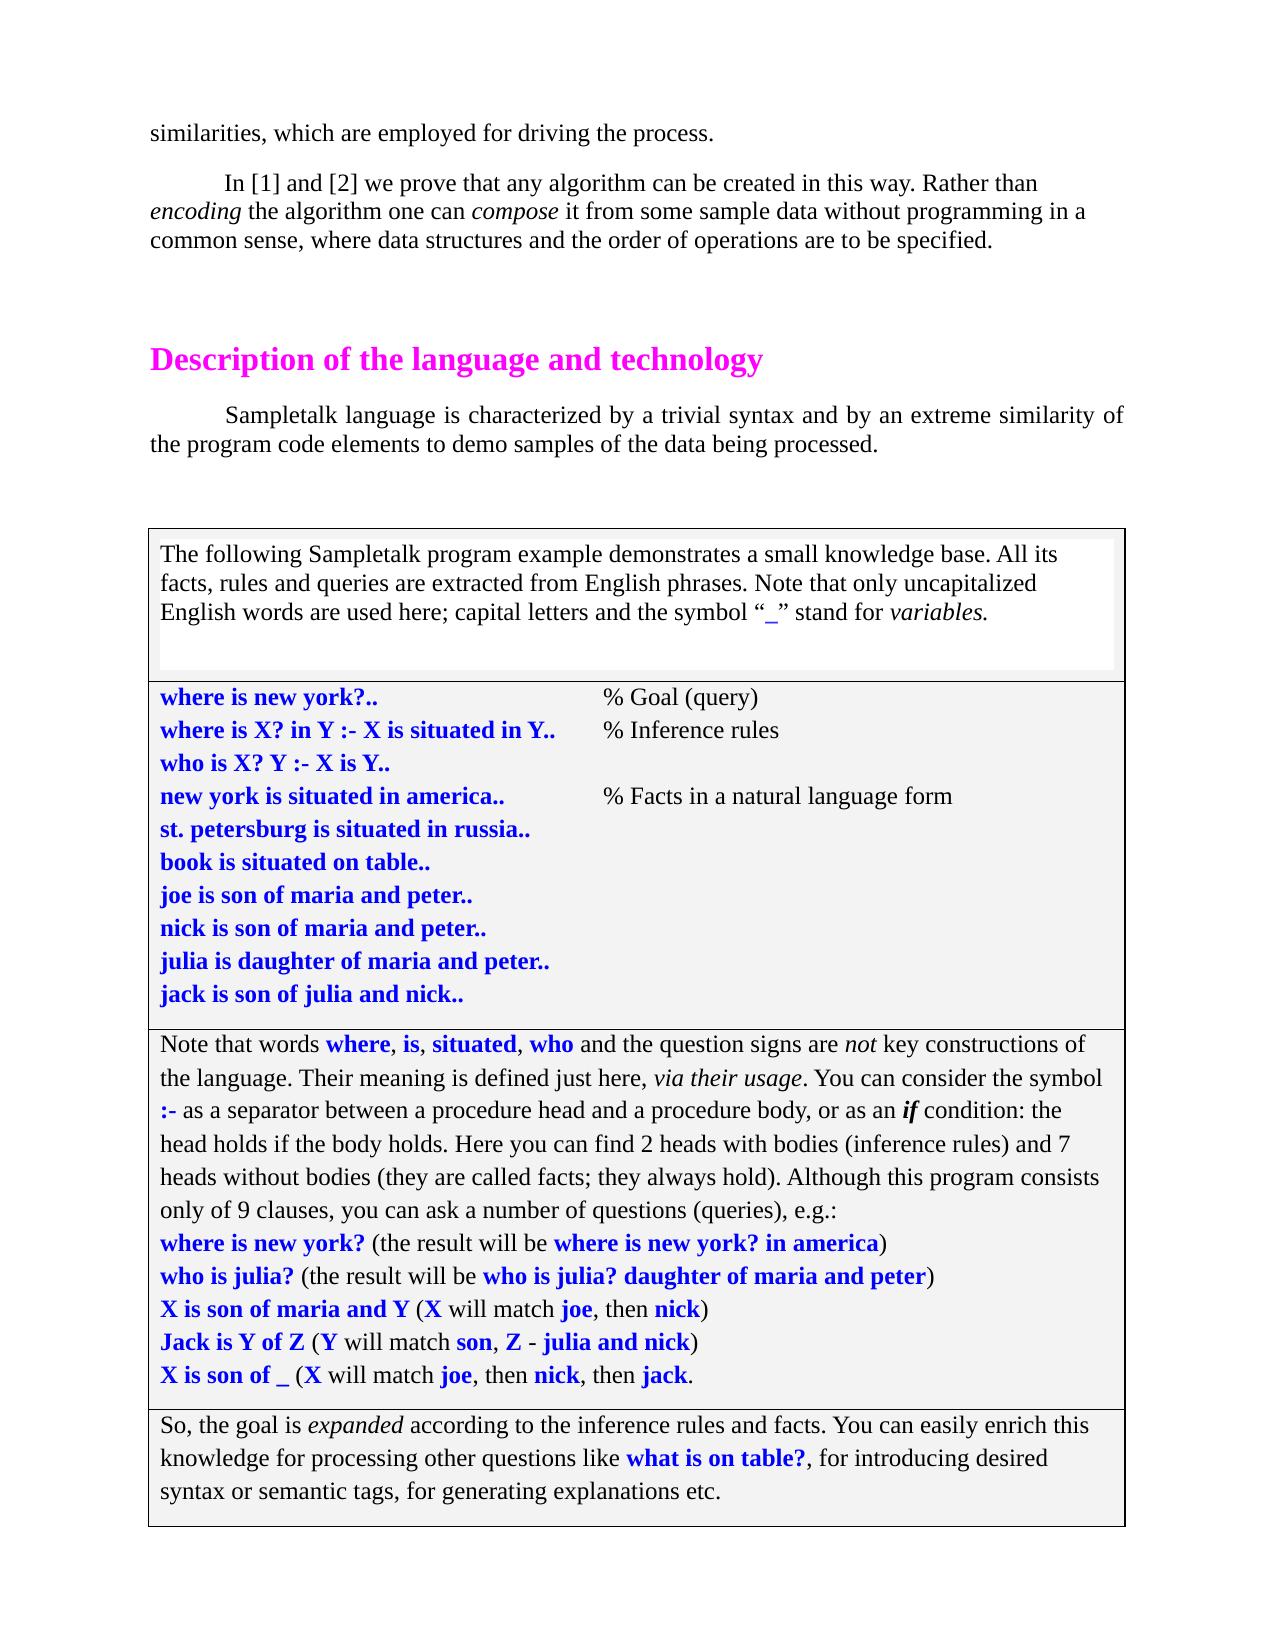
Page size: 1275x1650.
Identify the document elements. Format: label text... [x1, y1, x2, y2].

text Sampletalk language is characterized by a trivial syntax and by an extreme similarity of the program code elements to demo samples of the data being processed. [150, 400, 1125, 458]
table_cell So, the goal is expanded according to the inference rules and facts. You can easily enrich this knowledge for processing other questions like what is on table?, for introducing desired syntax or semantic tags, for generating explanations etc. [149, 1410, 1124, 1526]
text In [1] and [2] we prove that any algorithm can be created in this way. Rather than encoding the algorithm one can compose it from some sample data without programming in a common sense, where data structures and the order of operations are to be specified. [150, 168, 1125, 254]
table_cell where is new york?.. % Goal (query) where is X? in Y :- X is situated in Y.. % Inference rules who is X? Y :- X is Y.. new york is situated in america.. % Facts in a natural language form st. petersburg is situated in russia.. book is situated on table.. joe is son of maria and peter.. nick is son of maria and peter.. julia is daughter of maria and peter.. jack is son of julia and nick.. [149, 682, 1124, 1028]
text similarities, which are employed for driving the process. [150, 118, 1125, 147]
table_cell Note that words where, is, situated, who and the question signs are not key constructions of the language. Their meaning is defined just here, via their usage. You can consider the symbol :- as a separator between a procedure head and a procedure body, or as an if condition: the head holds if the body holds. Here you can find 2 heads with bodies (inference rules) and 7 heads without bodies (they are called facts; they always hold). Although this program consists only of 9 clauses, you can ask a number of questions (queries), e.g.: where is new york? (the result will be where is new york? in america) who is julia? (the result will be who is julia? daughter of maria and peter) X is son of maria and Y (X will match joe, then nick) Jack is Y of Z (Y will match son, Z - julia and nick) X is son of _ (X will match joe, then nick, then jack. [149, 1030, 1124, 1409]
table_header The following Sampletalk program example demonstrates a small knowledge base. All its facts, rules and queries are extracted from English phrases. Note that only uncapitalized English words are used here; capital letters and the symbol “_” stand for variables. [149, 529, 1124, 681]
subtitle Description of the language and technology [150, 339, 1125, 377]
